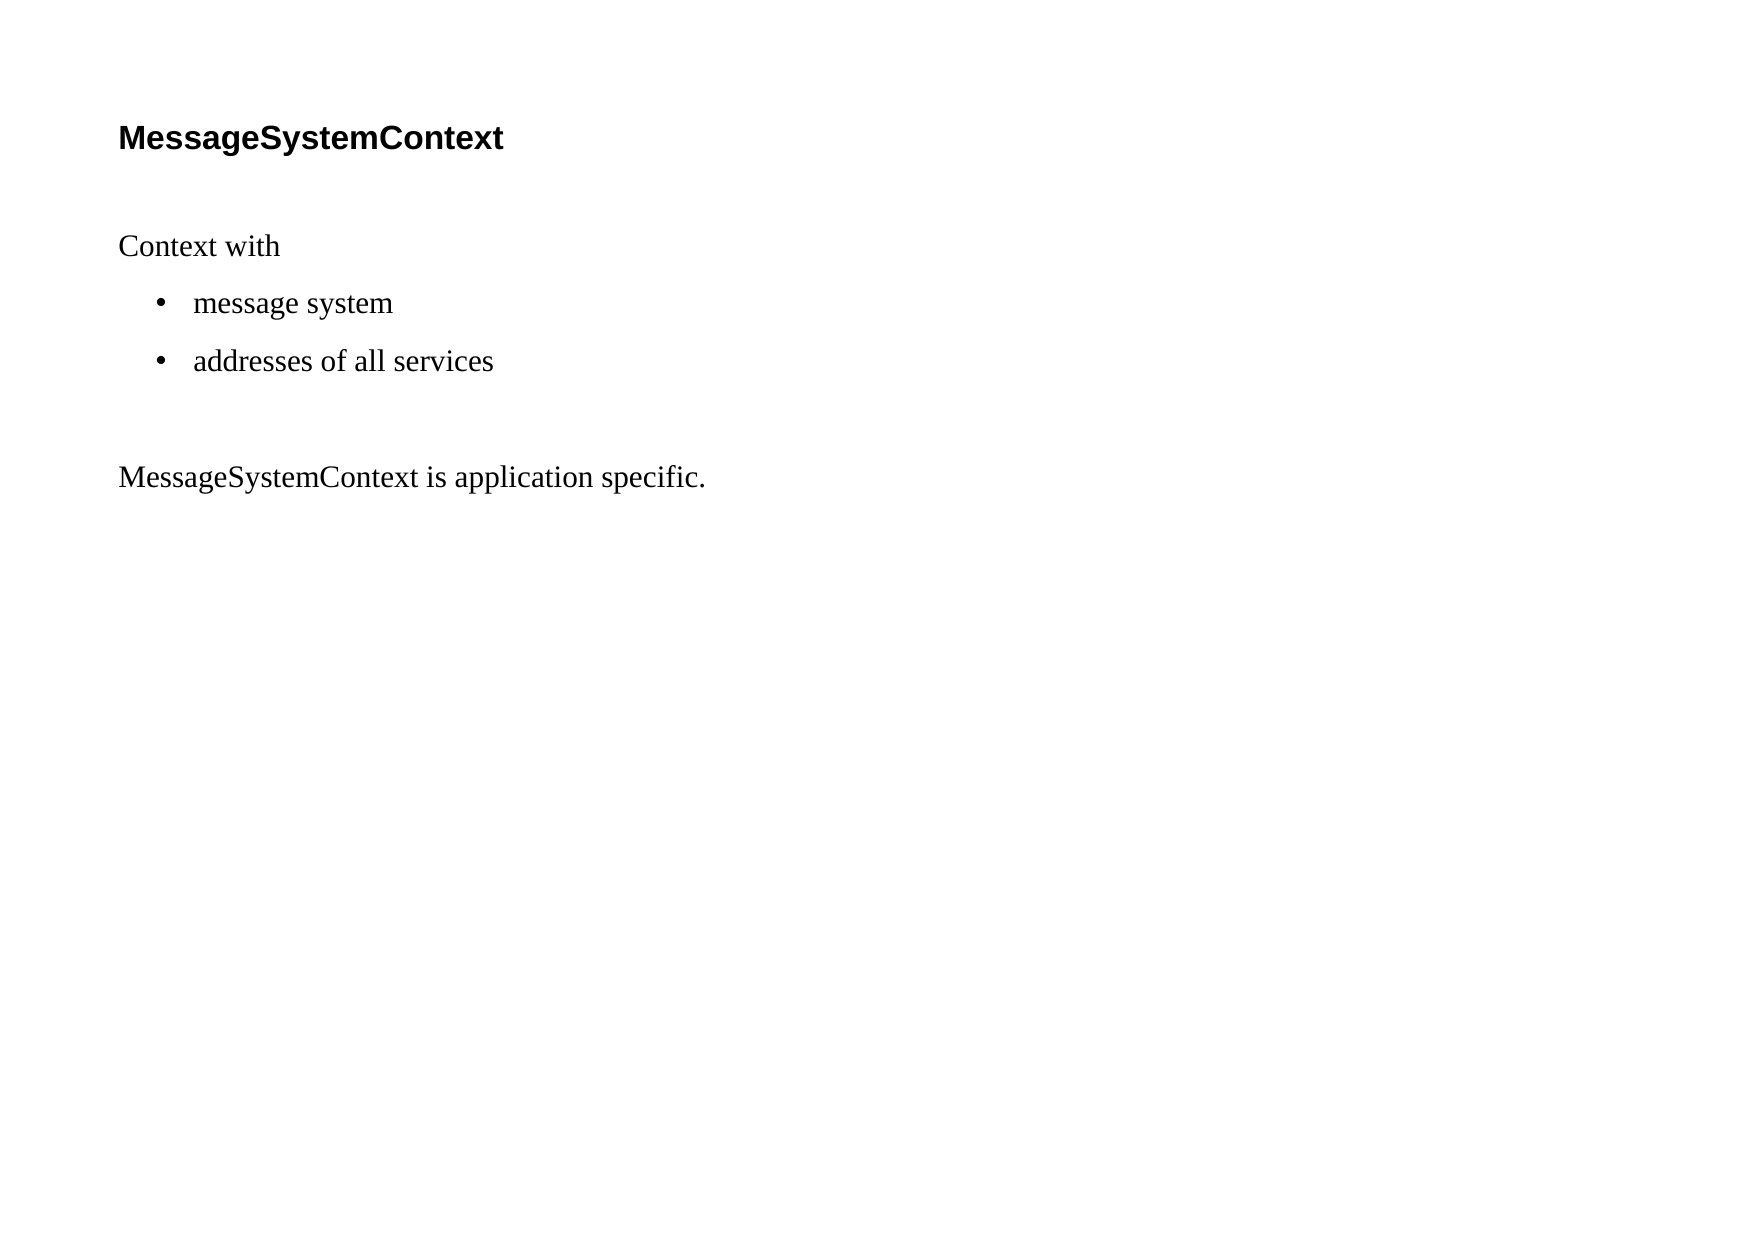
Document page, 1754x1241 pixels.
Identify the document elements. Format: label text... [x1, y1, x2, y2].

list message system [156, 285, 1635, 321]
list addresses of all services [156, 342, 1635, 378]
subtitle MessageSystemContext [118, 118, 1635, 157]
text MessageSystemContext is application specific. [118, 458, 1635, 494]
text Context with [118, 227, 1635, 263]
